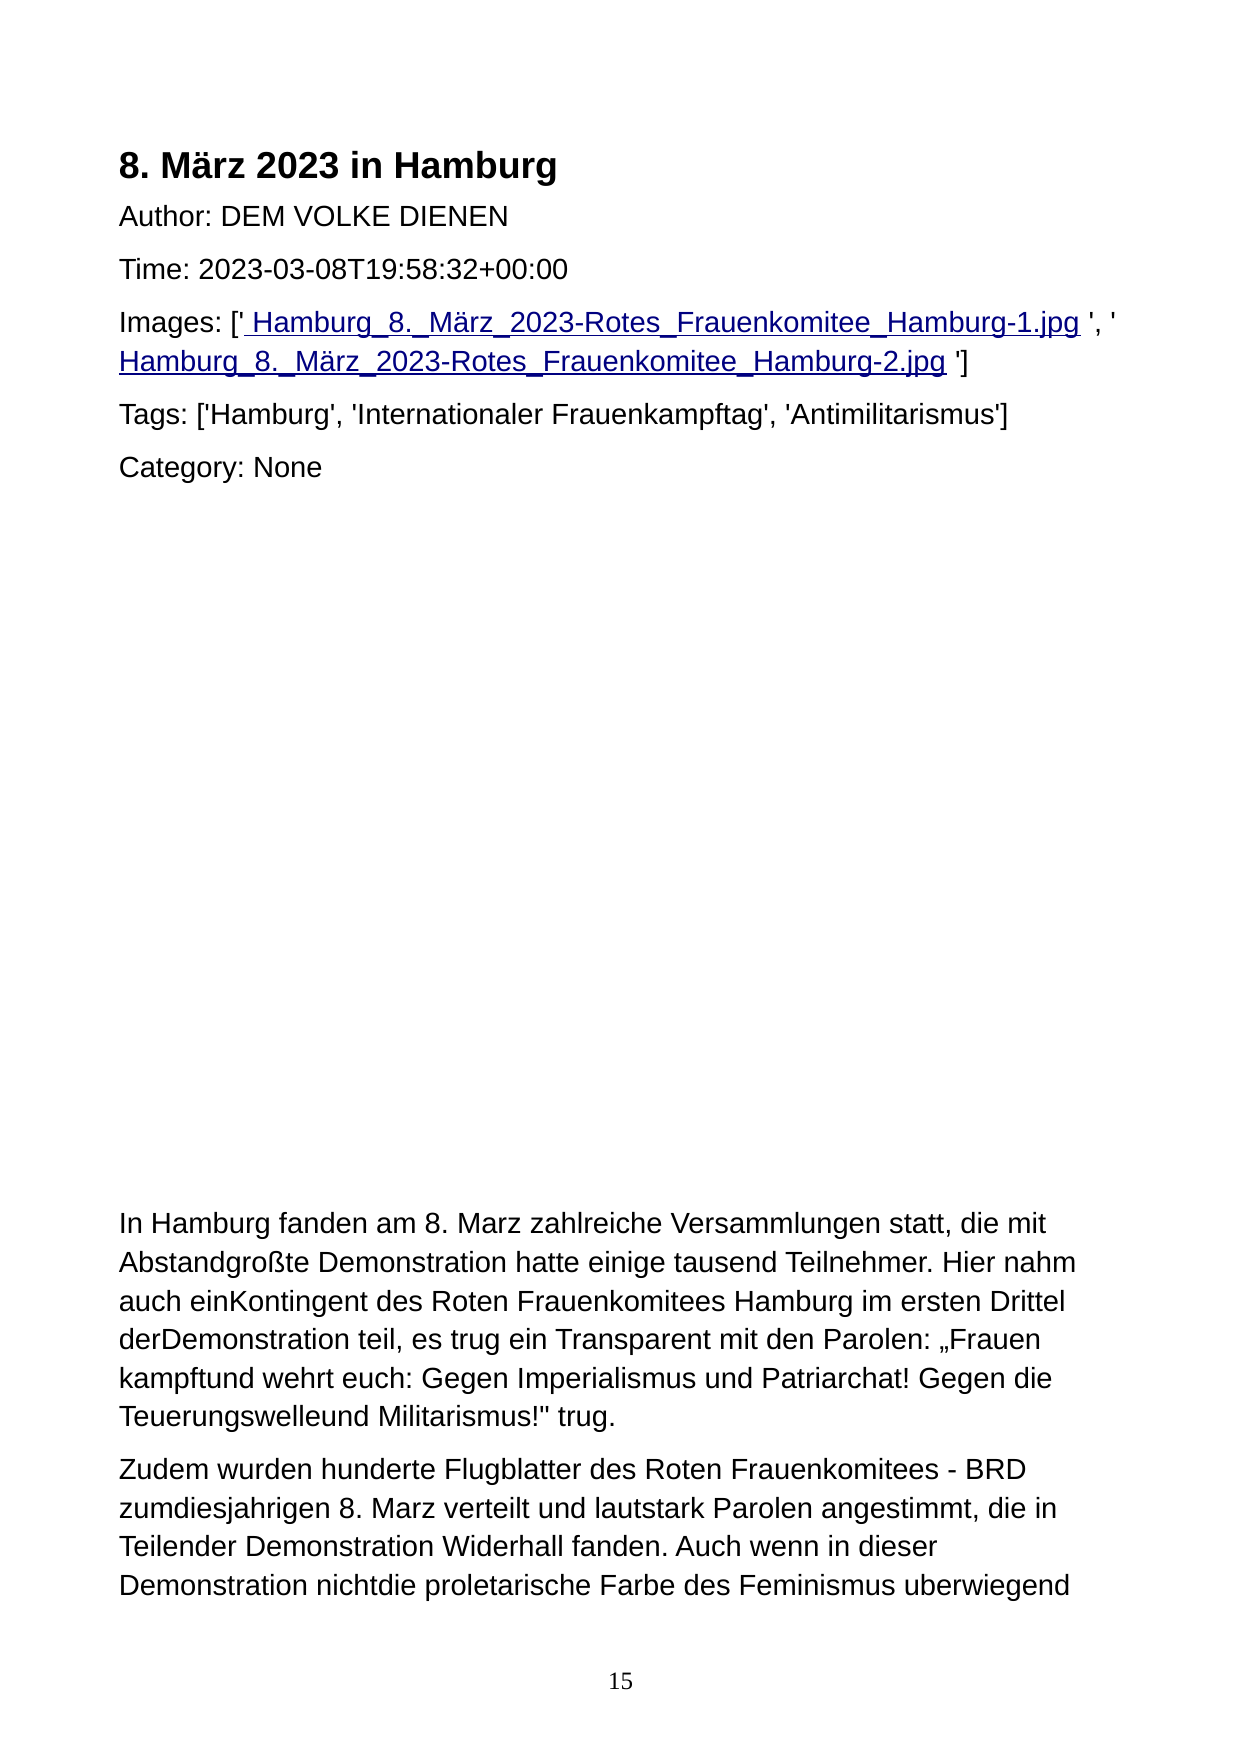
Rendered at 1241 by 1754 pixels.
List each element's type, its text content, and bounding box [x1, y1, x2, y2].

text In Hamburg fanden am 8. Marz zahlreiche Versammlungen statt, die mit Abstandgroßte Demonstration hatte einige tausend Teilnehmer. Hier nahm auch einKontingent des Roten Frauenkomitees Hamburg im ersten Drittel derDemonstration teil, es trug ein Transparent mit den Parolen: „Frauen kampftund wehrt euch: Gegen Imperialismus und Patriarchat! Gegen die Teuerungswelleund Militarismus!" trug. [118, 1207, 1122, 1433]
text Time: 2023-03-08T19:58:32+00:00 [118, 252, 1122, 286]
text Zudem wurden hunderte Flugblatter des Roten Frauenkomitees - BRD zumdiesjahrigen 8. Marz verteilt und lautstark Parolen angestimmt, die in Teilender Demonstration Widerhall fanden. Auch wenn in dieser Demonstration nichtdie proletarische Farbe des Feminismus uberwiegend [118, 1452, 1122, 1602]
text Images: [' Hamburg_8._März_2023-Rotes_Frauenkomitee_Hamburg-1.jpg ', ' Hamburg_8._März_2023-Rotes_Frauenkomitee_Hamburg-2.jpg '] [118, 305, 1122, 377]
text Category: None [118, 450, 1122, 484]
text Author: DEM VOLKE DIENEN [118, 199, 1122, 233]
text Tags: ['Hamburg', 'Internationaler Frauenkampftag', 'Antimilitarismus'] [118, 397, 1122, 431]
subtitle 8. März 2023 in Hamburg [118, 143, 1122, 187]
